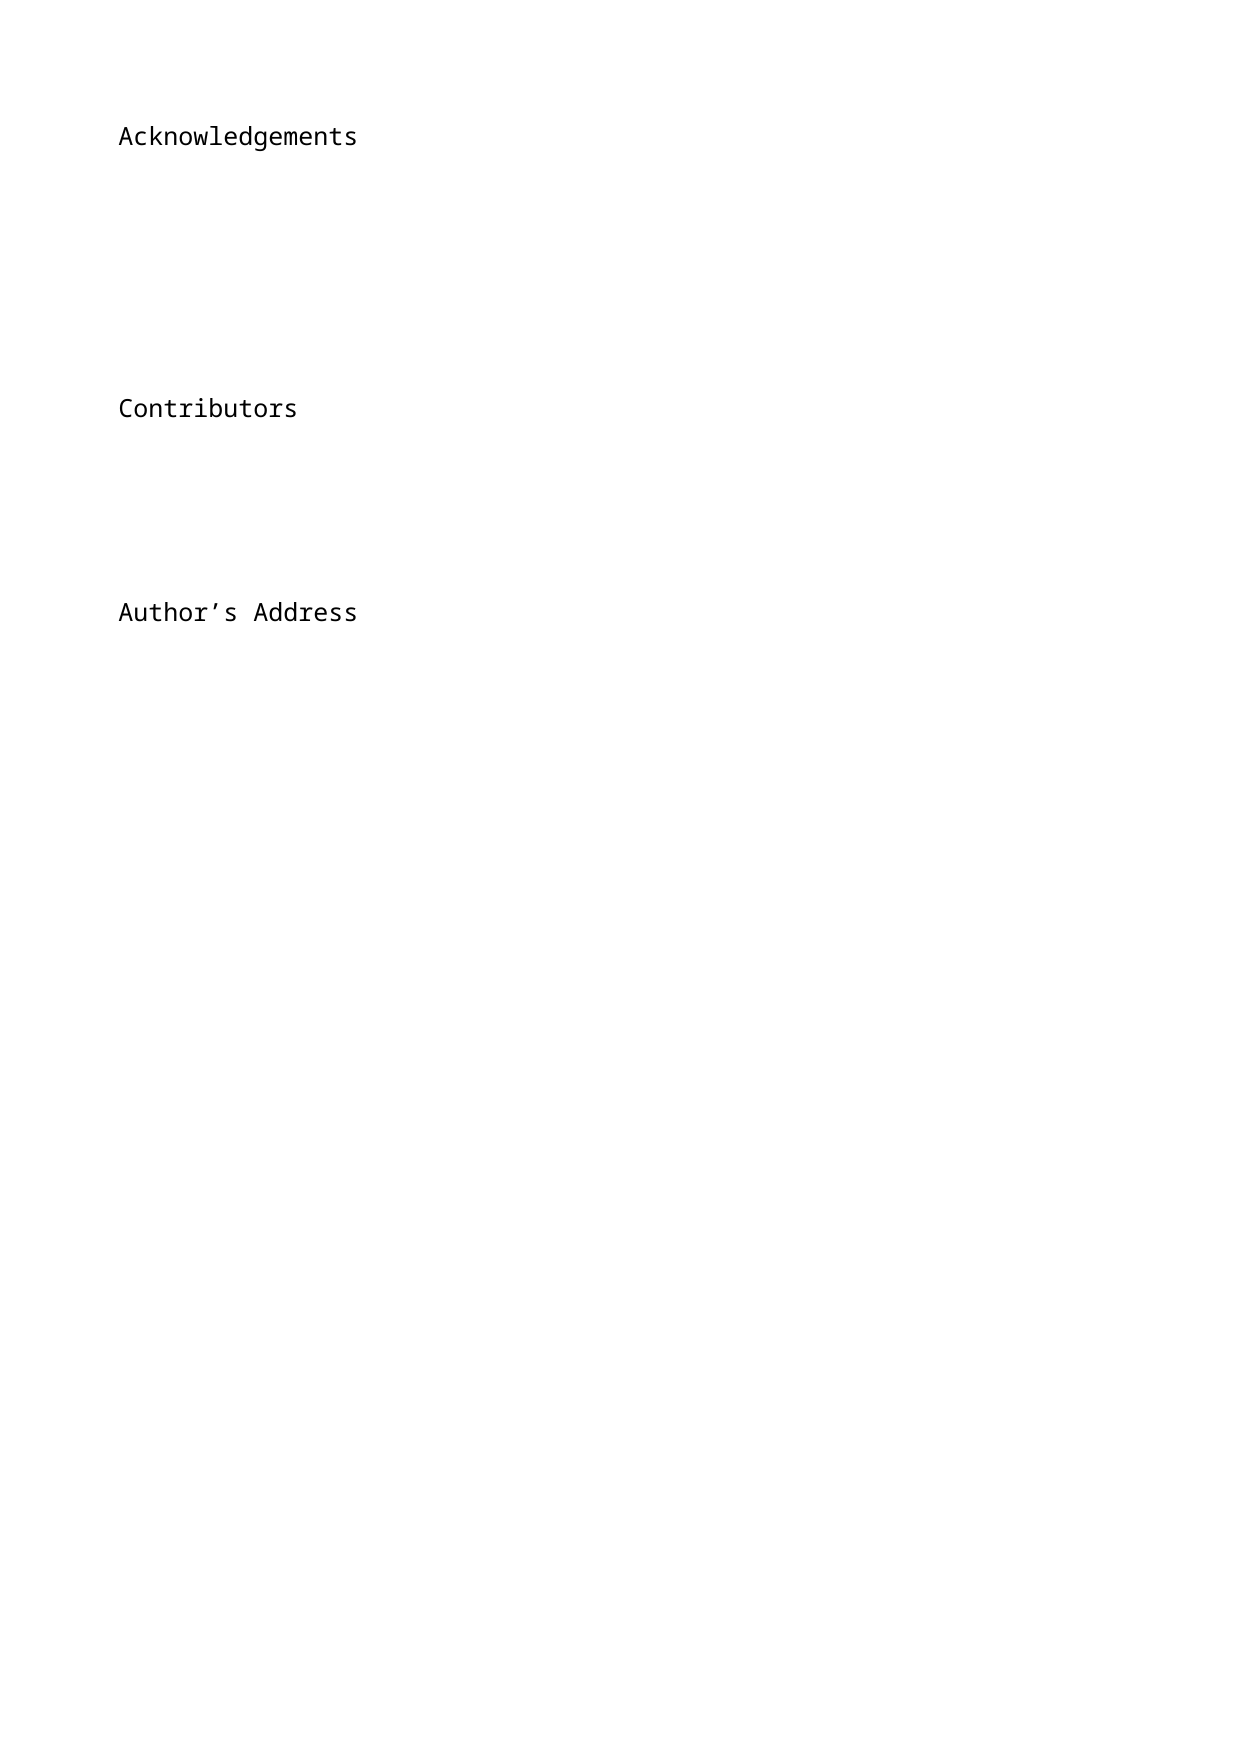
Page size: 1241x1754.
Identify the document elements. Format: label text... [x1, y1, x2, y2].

text Acknowledgements [118, 118, 1122, 152]
text Author’s Address [118, 595, 1122, 629]
text Contributors [118, 391, 1122, 425]
